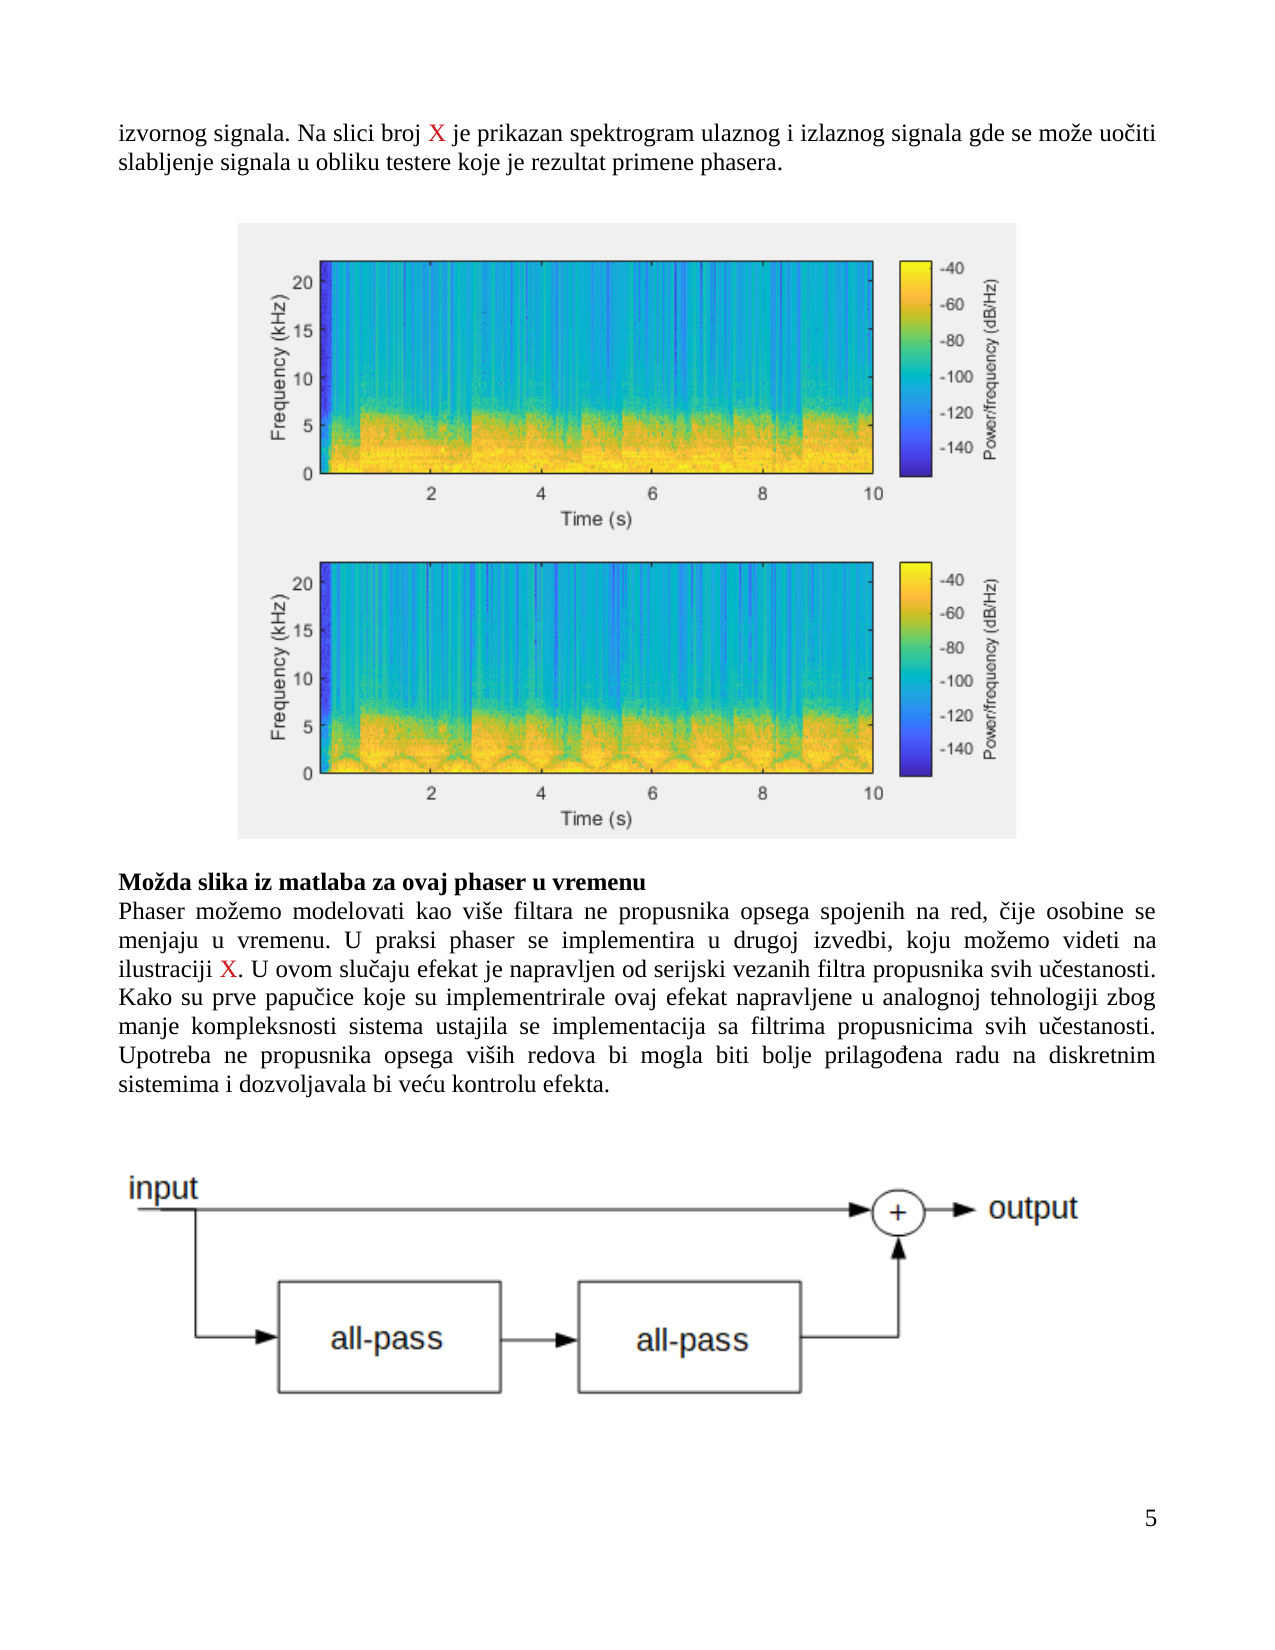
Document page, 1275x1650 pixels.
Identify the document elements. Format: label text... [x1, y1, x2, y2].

text izvornog signala. Na slici broj X je prikazan spektrogram ulaznog i izlaznog signala gde se može uočiti slabljenje signala u obliku testere koje je rezultat primene phasera. [118, 118, 1157, 176]
text Phaser možemo modelovati kao više filtara ne propusnika opsega spojenih na red, čije osobine se menjaju u vremenu. U praksi phaser se implementira u drugoj izvedbi, koju možemo videti na ilustraciji X. U ovom slučaju efekat je napravljen od serijski vezanih filtra propusnika svih učestanosti. Kako su prve papučice koje su implementrirale ovaj efekat napravljene u analognoj tehnologiji zbog manje kompleksnosti sistema ustajila se implementacija sa filtrima propusnicima svih učestanosti. Upotreba ne propusnika opsega viših redova bi mogla biti bolje prilagođena radu na diskretnim sistemima i dozvoljavala bi veću kontrolu efekta. [118, 896, 1157, 1097]
text Možda slika iz matlaba za ovaj phaser u vremenu [118, 867, 1157, 896]
picture [237, 223, 1017, 839]
picture [118, 1126, 1105, 1455]
